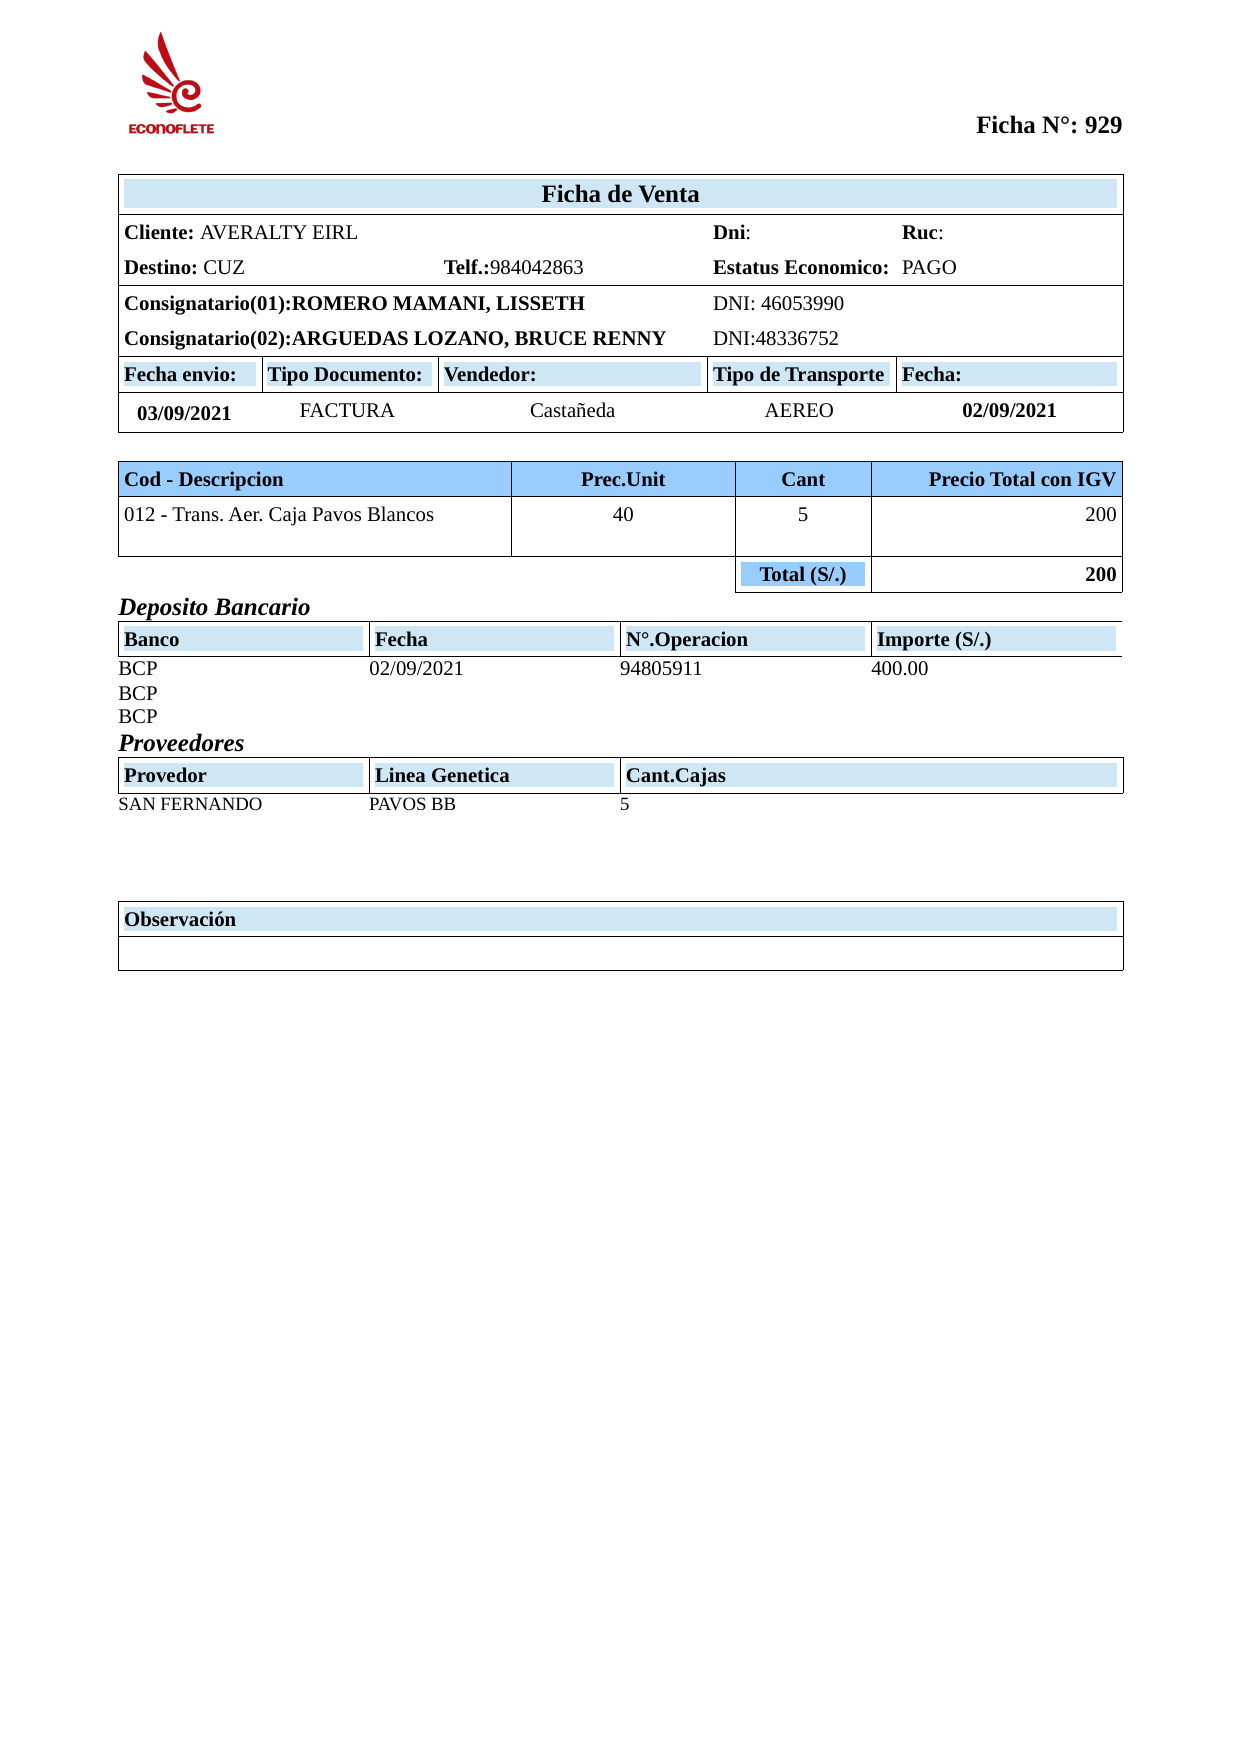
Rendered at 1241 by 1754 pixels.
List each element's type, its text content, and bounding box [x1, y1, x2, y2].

text Proveedores [118, 728, 1122, 757]
table_cell [369, 858, 620, 879]
table_cell [369, 836, 620, 858]
table_cell [511, 557, 735, 592]
table_cell [620, 858, 1123, 879]
table_cell DNI:48336752 [707, 321, 1123, 356]
picture [118, 31, 225, 134]
table_cell Fecha envio: [119, 357, 262, 392]
table_header Linea Genetica [370, 758, 620, 793]
table_cell 02/09/2021 [369, 657, 620, 680]
table_cell [118, 858, 369, 879]
table_cell SAN FERNANDO [118, 794, 369, 814]
table_header Observación [119, 902, 1123, 936]
table_cell Telf.:984042863 [438, 249, 707, 285]
table_cell BCP [118, 657, 369, 680]
table_cell [369, 680, 620, 704]
table_cell 200 [872, 557, 1122, 592]
table_cell [118, 557, 511, 592]
text Deposito Bancario [118, 592, 1122, 621]
table_cell Total (S/.) [736, 557, 871, 592]
table_cell Ruc: [896, 215, 1123, 249]
table_header Importe (S/.) [872, 622, 1122, 656]
table_cell FACTURA [262, 393, 438, 432]
table_cell 94805911 [620, 657, 871, 680]
table_cell Dni: [707, 215, 896, 249]
table_cell [119, 937, 1123, 969]
table_cell [620, 879, 1123, 901]
table_header Ficha de Venta [119, 175, 1123, 214]
table_cell [369, 705, 620, 728]
table_cell [118, 836, 369, 858]
table_header Cant [736, 462, 871, 496]
table_cell Destino: CUZ [119, 249, 438, 285]
table_cell [620, 836, 1123, 858]
table_cell Tipo Documento: [263, 357, 438, 392]
table_cell 5 [620, 794, 1123, 814]
table_cell 5 [736, 497, 871, 556]
table_cell PAGO [896, 249, 1123, 285]
table_cell Fecha: [897, 357, 1123, 392]
table_cell 012 - Trans. Aer. Caja Pavos Blancos [119, 497, 511, 556]
table_cell Castañeda [438, 393, 707, 432]
table_cell [118, 815, 369, 836]
table_header Fecha [370, 622, 620, 656]
table_cell [871, 705, 1122, 728]
table_cell PAVOS BB [369, 794, 620, 814]
table_cell Estatus Economico: [707, 249, 896, 285]
table_cell [871, 680, 1122, 704]
table_header Cod - Descripcion [119, 462, 511, 496]
table_header Prec.Unit [512, 462, 735, 496]
table_cell [118, 879, 369, 901]
table_cell [369, 879, 620, 901]
table_cell Tipo de Transporte [708, 357, 896, 392]
table_cell 40 [512, 497, 735, 556]
table_cell DNI: 46053990 [707, 286, 1123, 321]
table_cell Cliente: AVERALTY EIRL [119, 215, 707, 249]
table_cell [620, 680, 871, 704]
table_cell BCP [118, 705, 369, 728]
table_cell BCP [118, 680, 369, 704]
table_cell AEREO [707, 393, 896, 432]
table_header Banco [119, 622, 369, 656]
table_cell 03/09/2021 [119, 393, 262, 432]
table_cell Vendedor: [439, 357, 707, 392]
table_cell Consignatario(02):ARGUEDAS LOZANO, BRUCE RENNY [119, 321, 707, 356]
table_header N°.Operacion [621, 622, 871, 656]
table_cell 400.00 [871, 657, 1122, 680]
table_cell 200 [872, 497, 1122, 556]
table_header Cant.Cajas [621, 758, 1123, 793]
table_cell Consignatario(01):ROMERO MAMANI, LISSETH [119, 286, 707, 321]
table_cell [369, 815, 620, 836]
table_header Precio Total con IGV [872, 462, 1122, 496]
table_cell [620, 705, 871, 728]
table_cell 02/09/2021 [896, 393, 1123, 432]
table_cell [620, 815, 1123, 836]
table_header Provedor [119, 758, 369, 793]
